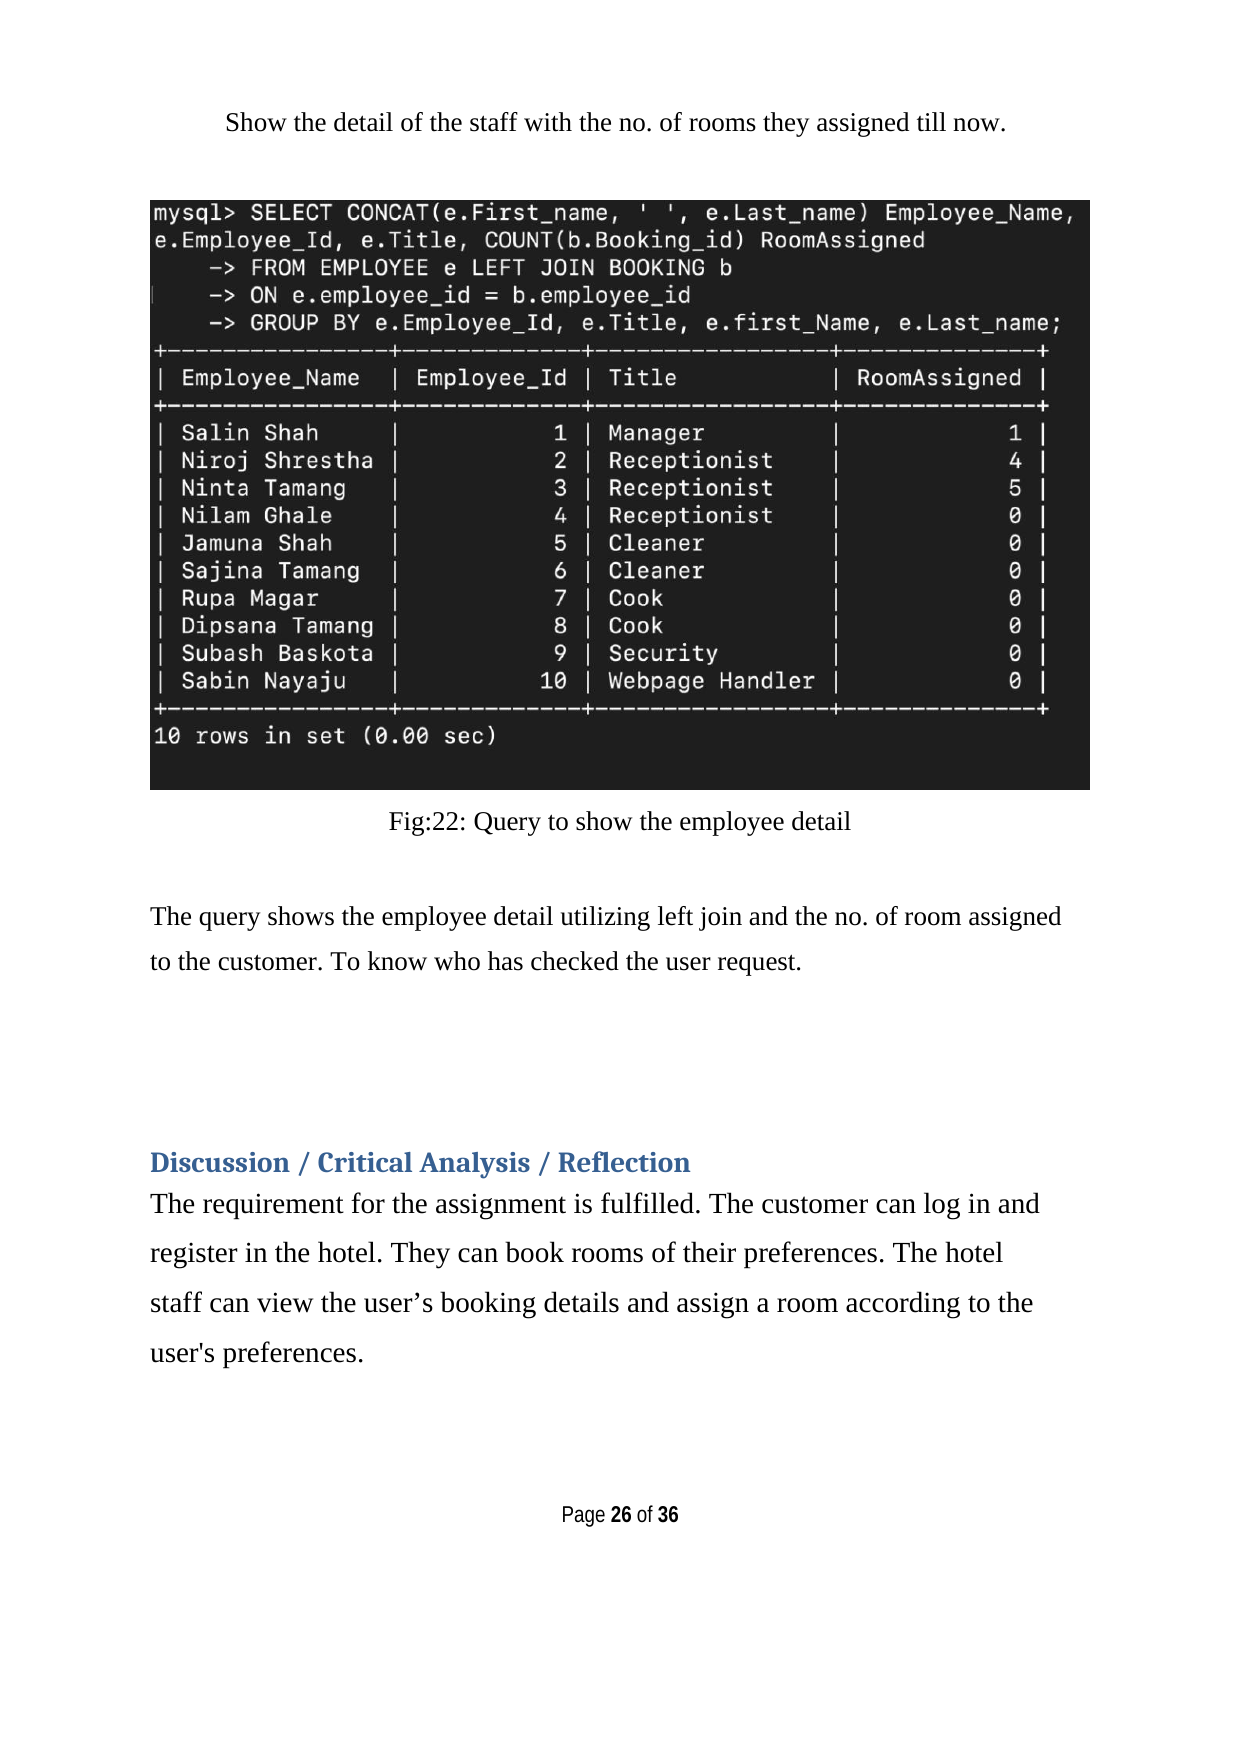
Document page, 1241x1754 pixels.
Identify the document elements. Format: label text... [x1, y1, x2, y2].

text The query shows the employee detail utilizing left join and the no. of room assigned to the customer. To know who has checked the user request. [150, 900, 1090, 976]
text Page 26 of 36 [150, 1501, 1090, 1527]
text The requirement for the assignment is fulfilled. The customer can log in and register in the hotel. They can book rooms of their preferences. The hotel staff can view the user’s booking details and assign a room according to the user's preferences. [150, 1186, 1063, 1368]
text Fig:22: Query to show the employee detail [150, 805, 1090, 836]
text Discussion / Critical Analysis / Reflection [150, 1146, 1090, 1180]
picture [150, 200, 1090, 790]
list Show the detail of the staff with the no. of rooms they assigned till now. [187, 106, 1090, 137]
